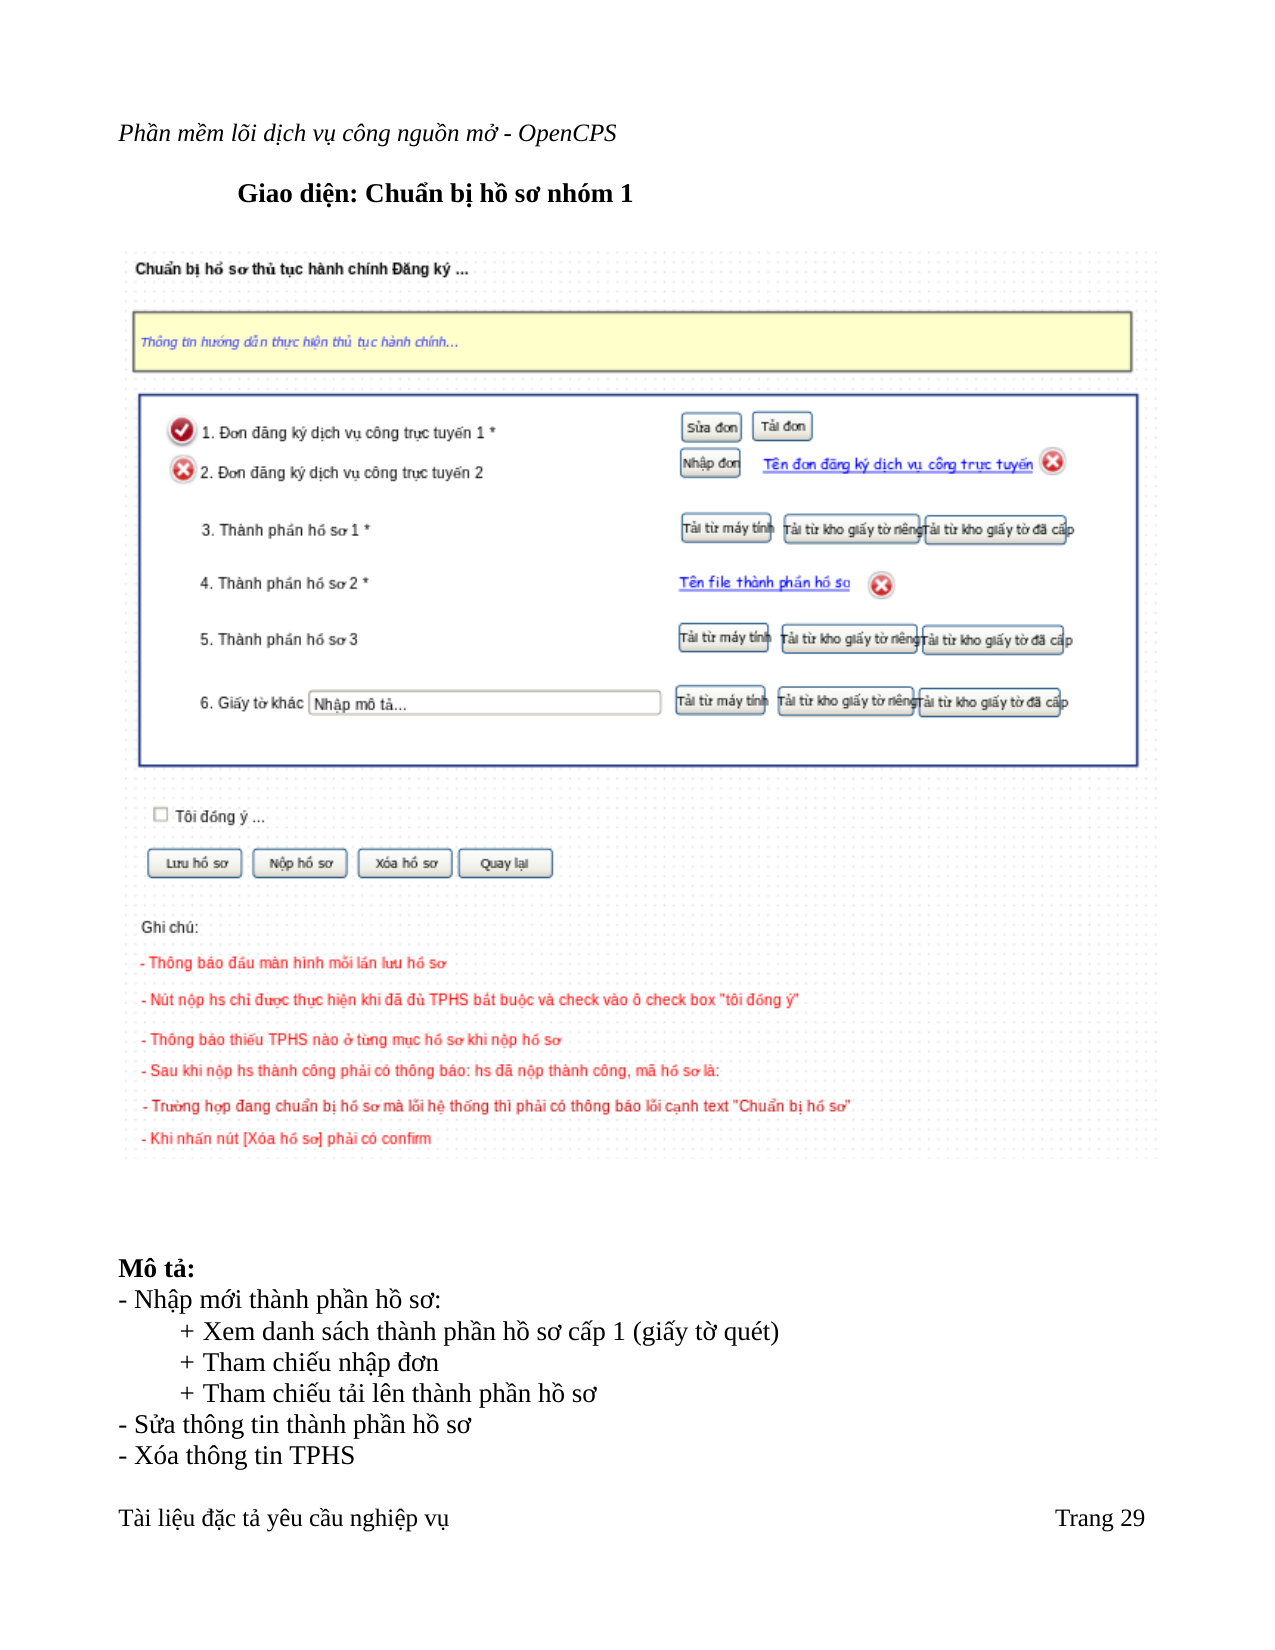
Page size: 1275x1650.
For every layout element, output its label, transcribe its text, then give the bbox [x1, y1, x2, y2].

text + Tham chiếu nhập đơn [118, 1346, 1157, 1377]
text Mô tả: [118, 1252, 1157, 1284]
text - Nhập mới thành phần hồ sơ: [118, 1284, 1157, 1315]
text - Sửa thông tin thành phần hồ sơ [118, 1408, 1157, 1439]
subtitle Giao diện: Chuẩn bị hồ sơ nhóm 1 [118, 177, 1157, 208]
text - Xóa thông tin TPHS [118, 1439, 1157, 1471]
text + Xem danh sách thành phần hồ sơ cấp 1 (giấy tờ quét) [118, 1315, 1157, 1346]
text + Tham chiếu tải lên thành phần hồ sơ [118, 1377, 1157, 1408]
picture [118, 251, 1157, 1159]
